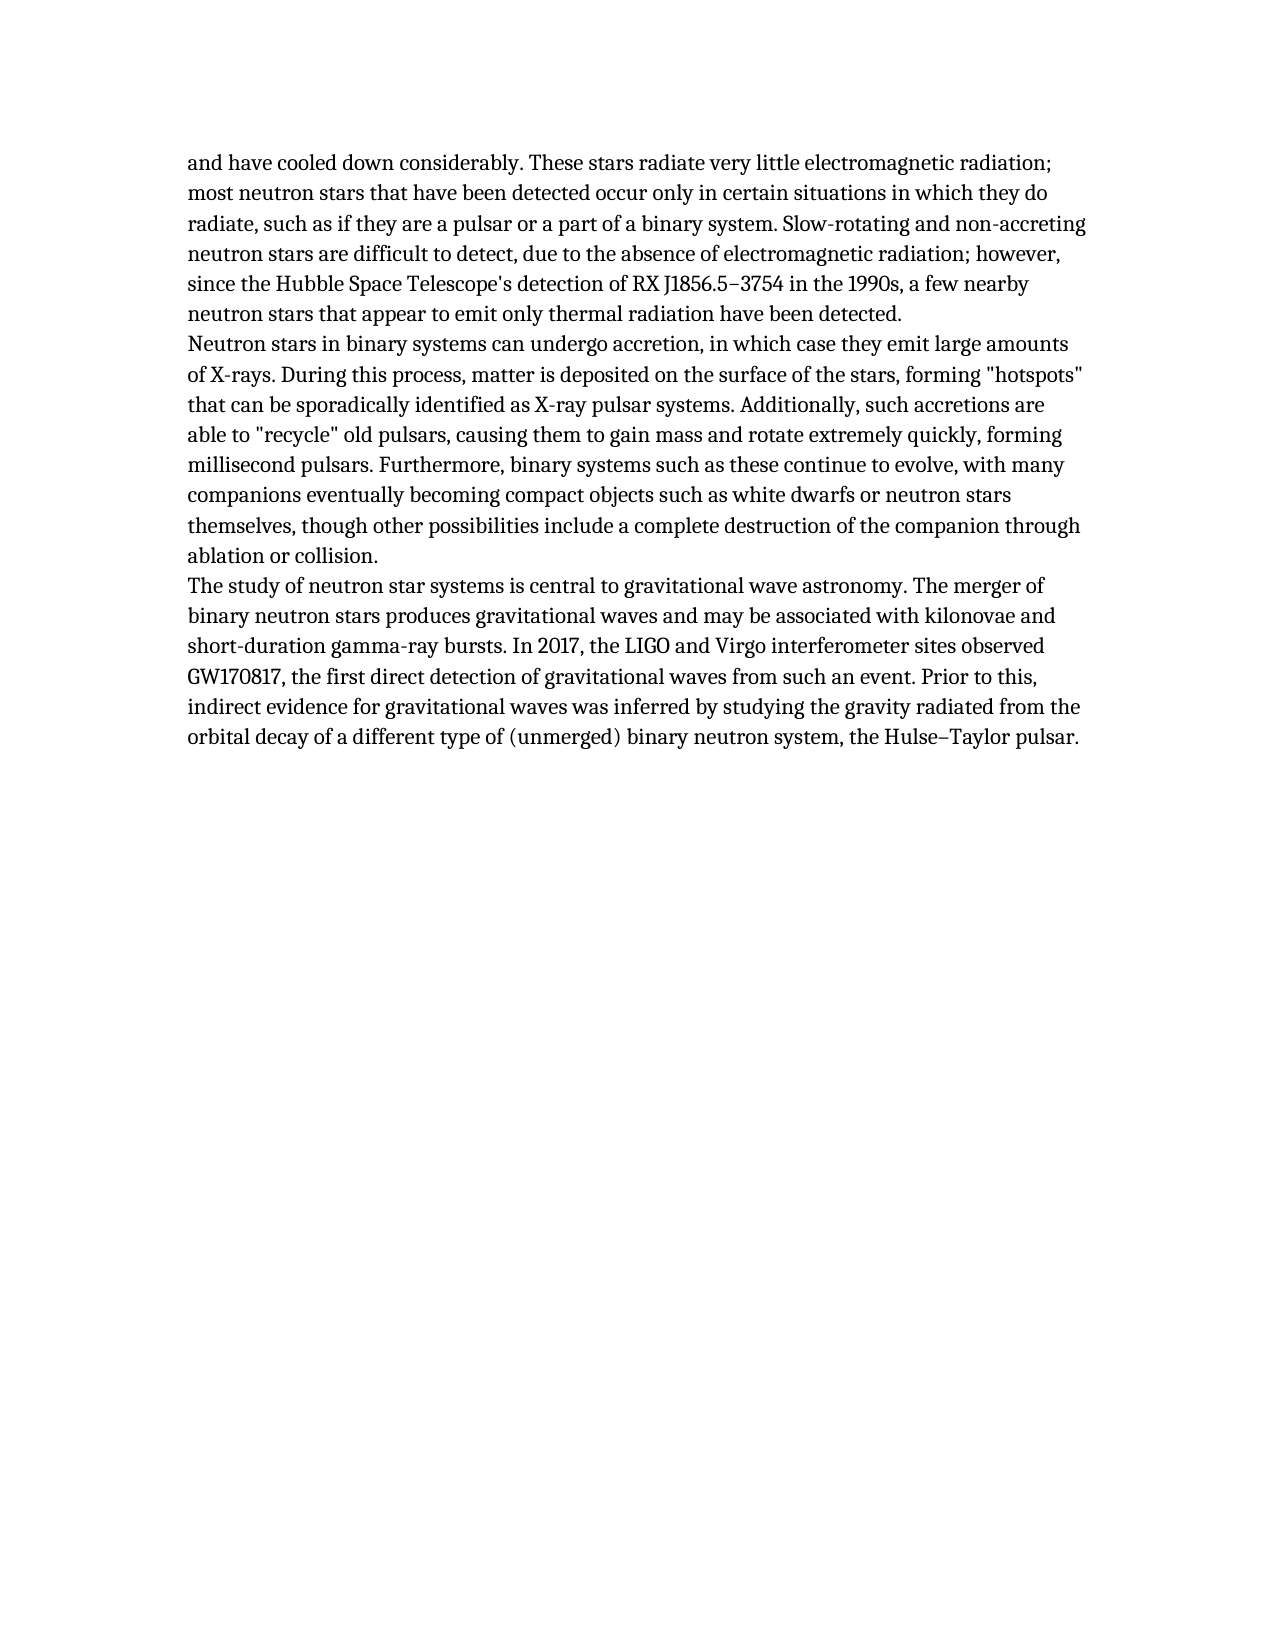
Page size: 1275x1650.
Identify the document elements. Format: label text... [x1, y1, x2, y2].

text and have cooled down considerably. These stars radiate very little electromagnetic radiation; most neutron stars that have been detected occur only in certain situations in which they do radiate, such as if they are a pulsar or a part of a binary system. Slow-rotating and non-accreting neutron stars are difficult to detect, due to the absence of electromagnetic radiation; however, since the Hubble Space Telescope's detection of RX J1856.5−3754 in the 1990s, a few nearby neutron stars that appear to emit only thermal radiation have been detected. Neutron stars in binary systems can undergo accretion, in which case they emit large amounts of X-rays. During this process, matter is deposited on the surface of the stars, forming "hotspots" that can be sporadically identified as X-ray pulsar systems. Additionally, such accretions are able to "recycle" old pulsars, causing them to gain mass and rotate extremely quickly, forming millisecond pulsars. Furthermore, binary systems such as these continue to evolve, with many companions eventually becoming compact objects such as white dwarfs or neutron stars themselves, though other possibilities include a complete destruction of the companion through ablation or collision. The study of neutron star systems is central to gravitational wave astronomy. The merger of binary neutron stars produces gravitational waves and may be associated with kilonovae and short-duration gamma-ray bursts. In 2017, the LIGO and Virgo interferometer sites observed GW170817, the first direct detection of gravitational waves from such an event. Prior to this, indirect evidence for gravitational waves was inferred by studying the gravity radiated from the orbital decay of a different type of (unmerged) binary neutron system, the Hulse–Taylor pulsar. [187, 150, 1087, 750]
